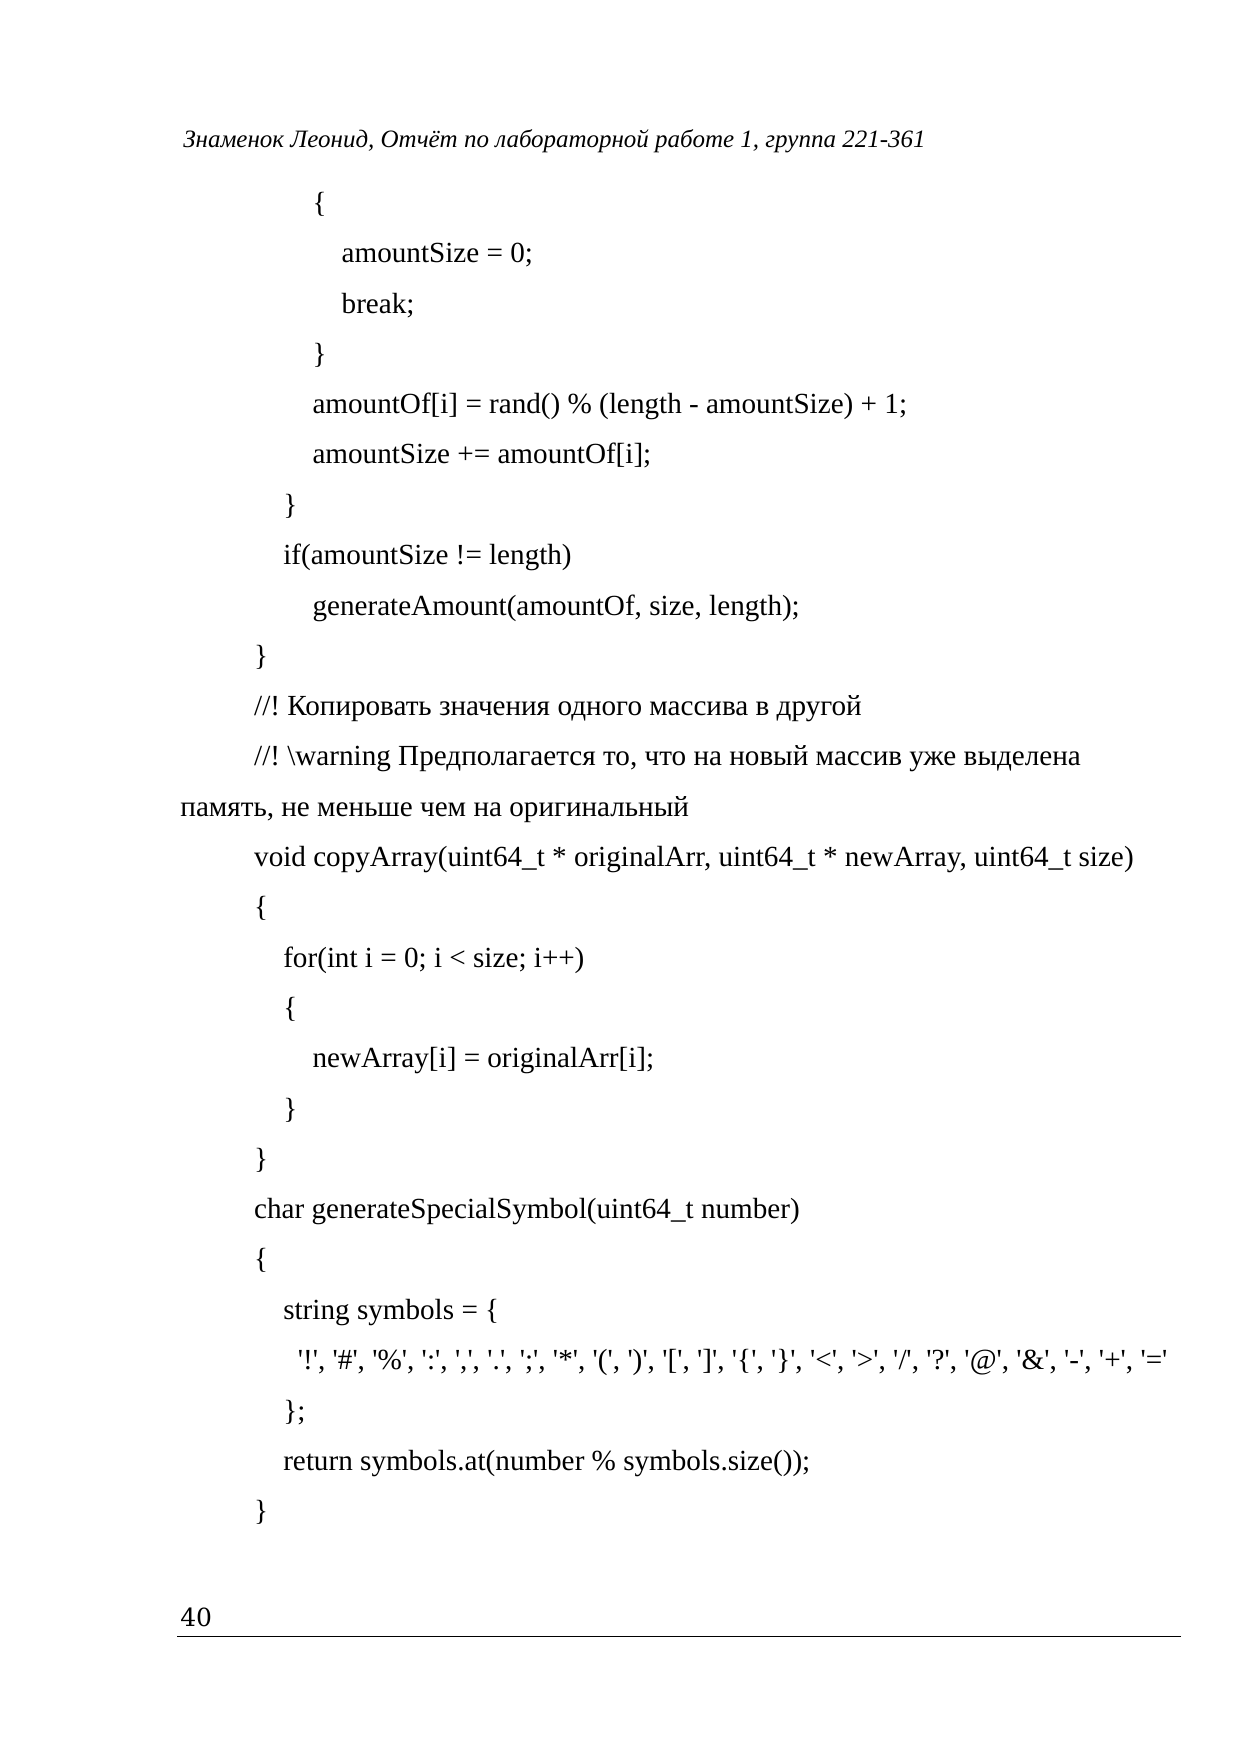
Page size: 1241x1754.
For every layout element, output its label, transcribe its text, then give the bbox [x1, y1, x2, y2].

text void copyArray(uint64_t * originalArr, uint64_t * newArray, uint64_t size) [180, 839, 1178, 873]
text //! Копировать значения одного массива в другой [180, 688, 1178, 722]
text amountOf[i] = rand() % (length - amountSize) + 1; [180, 386, 1178, 420]
text //! \warning Предполагается то, что на новый массив уже выделена память, не меньше чем на оригинальный [180, 738, 1178, 822]
text for(int i = 0; i < size; i++) [180, 940, 1178, 973]
text } [180, 1091, 1178, 1124]
text { [180, 1242, 1178, 1275]
text char generateSpecialSymbol(uint64_t number) [180, 1191, 1178, 1225]
text amountSize = 0; [180, 235, 1178, 269]
text }; [180, 1393, 1178, 1426]
text } [180, 487, 1178, 521]
text return symbols.at(number % symbols.size()); [180, 1443, 1178, 1476]
text break; [180, 286, 1178, 319]
text '!', '#', '%', ':', ',', '.', ';', '*', '(', ')', '[', ']', '{', '}', '<', '>', '/', '?', '@', '&', '-', '+', '=' [180, 1342, 1178, 1376]
text amountSize += amountOf[i]; [180, 437, 1178, 470]
text { [180, 185, 1178, 219]
text } [180, 638, 1178, 671]
text if(amountSize != length) [180, 537, 1178, 571]
text newArray[i] = originalArr[i]; [180, 1040, 1178, 1074]
text generateAmount(amountOf, size, length); [180, 588, 1178, 621]
text } [180, 1493, 1178, 1527]
text } [180, 336, 1178, 369]
text { [180, 889, 1178, 923]
text string symbols = { [180, 1292, 1178, 1326]
text { [180, 990, 1178, 1024]
text } [180, 1141, 1178, 1174]
